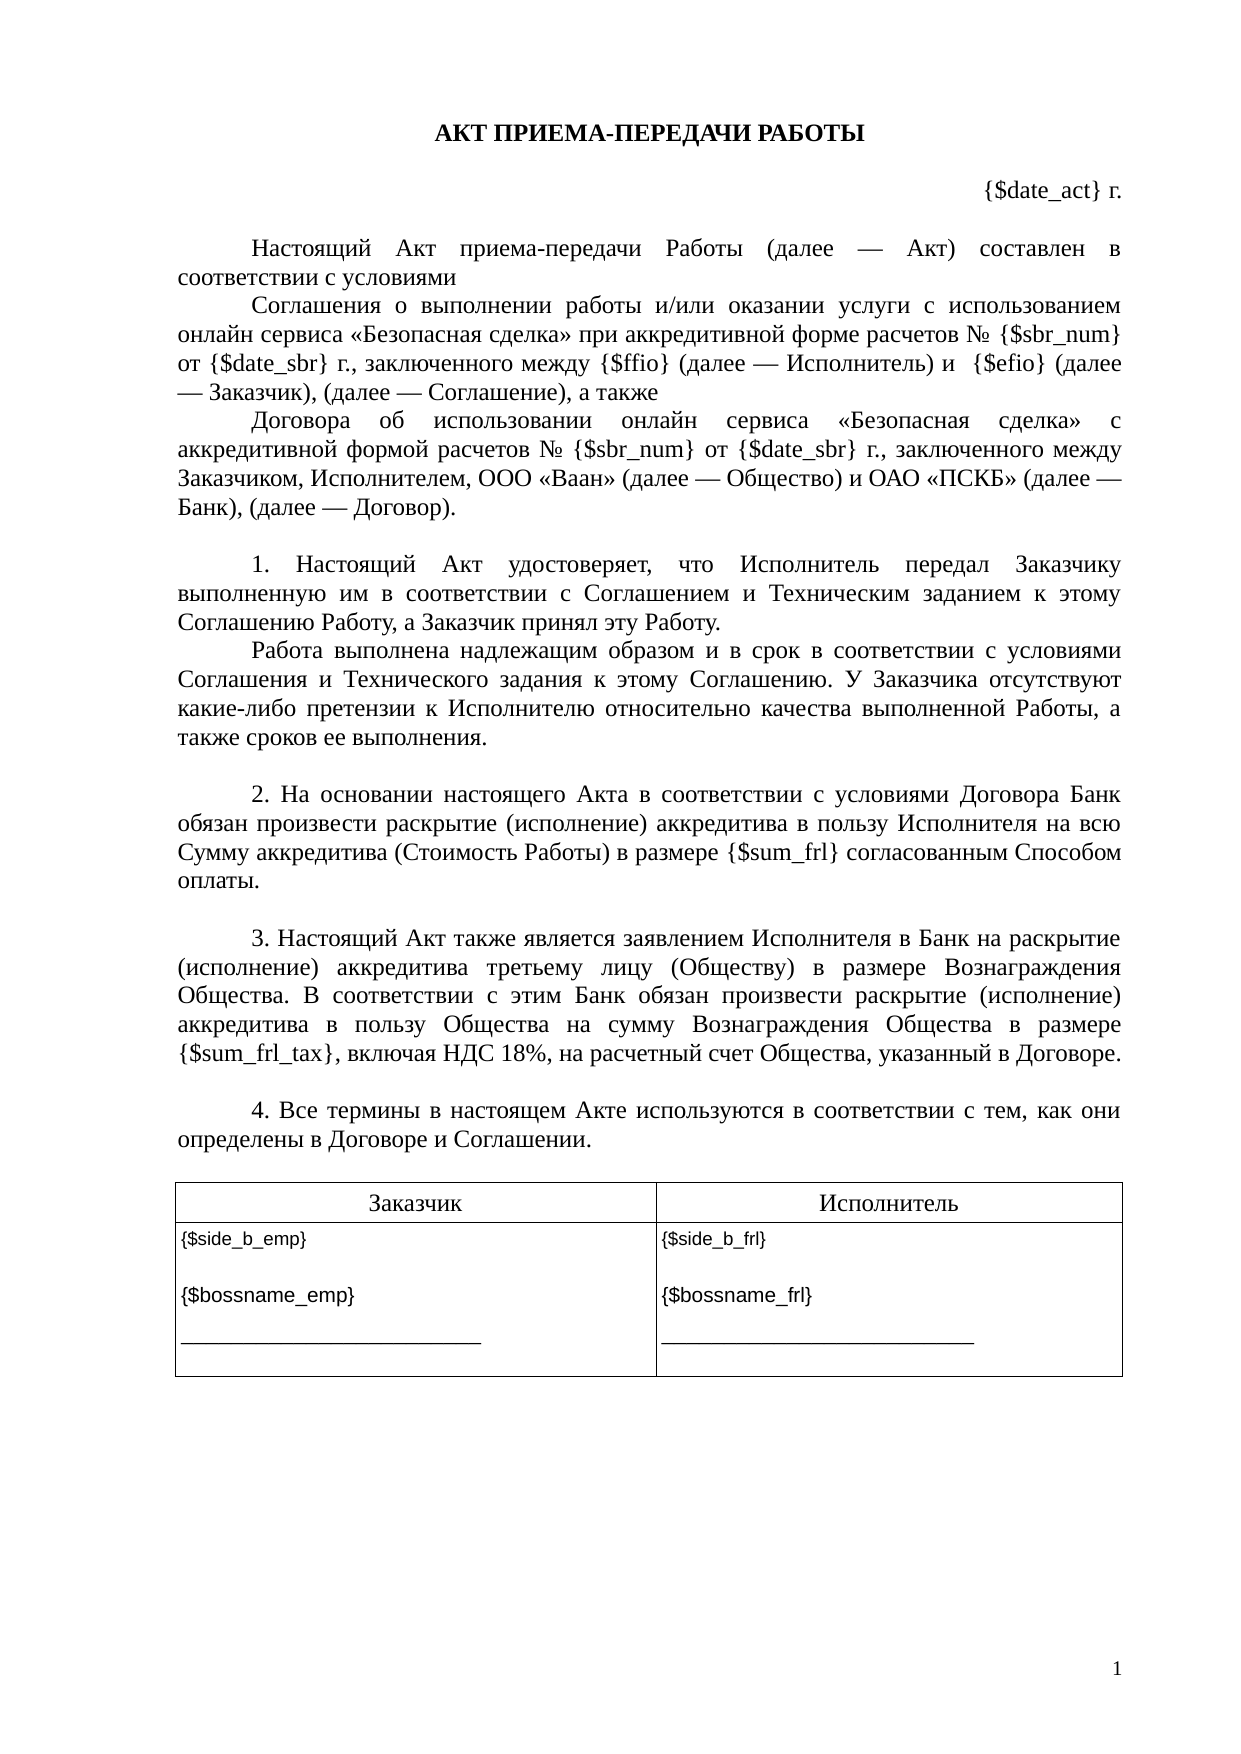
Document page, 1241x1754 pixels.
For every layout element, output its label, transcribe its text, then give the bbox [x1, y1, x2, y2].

table_cell _________________________ [657, 1312, 1122, 1376]
text Договора об использовании онлайн сервиса «Безопасная сделка» с аккредитивной формой расчетов № {$sbr_num} от {$date_sbr} г., заключенного между Заказчиком, Исполнителем, ООО «Ваан» (далее — Общество) и ОАО «ПСКБ» (далее — Банк), (далее — Договор). [177, 406, 1122, 521]
text {$date_act} г. [177, 176, 1122, 204]
text Работа выполнена надлежащим образом и в срок в соответствии с условиями Соглашения и Технического задания к этому Соглашению. У Заказчика отсутствуют какие-либо претензии к Исполнителю относительно качества выполненной Работы, а также сроков ее выполнения. [177, 636, 1122, 751]
table_cell {$side_b_emp} [176, 1223, 656, 1277]
table_cell ________________________ [176, 1312, 656, 1376]
text Настоящий Акт приема-передачи Работы (далее — Акт) составлен в соответствии с условиями [177, 233, 1122, 291]
table_cell {$side_b_frl} [657, 1223, 1122, 1277]
text 3. Настоящий Акт также является заявлением Исполнителя в Банк на раскрытие (исполнение) аккредитива третьему лицу (Обществу) в размере Вознаграждения Общества. В соответствии с этим Банк обязан произвести раскрытие (исполнение) аккредитива в пользу Общества на сумму Вознаграждения Общества в размере {$sum_frl_tax}, включая НДС 18%, на расчетный счет Общества, указанный в Договоре. [177, 923, 1122, 1067]
text 4. Все термины в настоящем Акте используются в соответствии с тем, как они определены в Договоре и Соглашении. [177, 1096, 1122, 1153]
table_header Заказчик [176, 1183, 656, 1222]
text АКТ ПРИЕМА-ПЕРЕДАЧИ РАБОТЫ [177, 118, 1122, 147]
table_header Исполнитель [657, 1183, 1122, 1222]
text 1. Настоящий Акт удостоверяет, что Исполнитель передал Заказчику выполненную им в соответствии с Соглашением и Техническим заданием к этому Соглашению Работу, а Заказчик принял эту Работу. [177, 549, 1122, 636]
table_cell {$bossname_frl} [657, 1277, 1122, 1312]
text Соглашения о выполнении работы и/или оказании услуги с использованием онлайн сервиса «Безопасная сделка» при аккредитивной форме расчетов № {$sbr_num} от {$date_sbr} г., заключенного между {$ffio} (далее — Исполнитель) и {$efio} (далее — Заказчик), (далее — Соглашение), а также [177, 291, 1122, 406]
text 2. На основании настоящего Акта в соответствии с условиями Договора Банк обязан произвести раскрытие (исполнение) аккредитива в пользу Исполнителя на всю Сумму аккредитива (Стоимость Работы) в размере {$sum_frl} согласованным Способом оплаты. [177, 779, 1122, 894]
table_cell {$bossname_emp} [176, 1277, 656, 1312]
